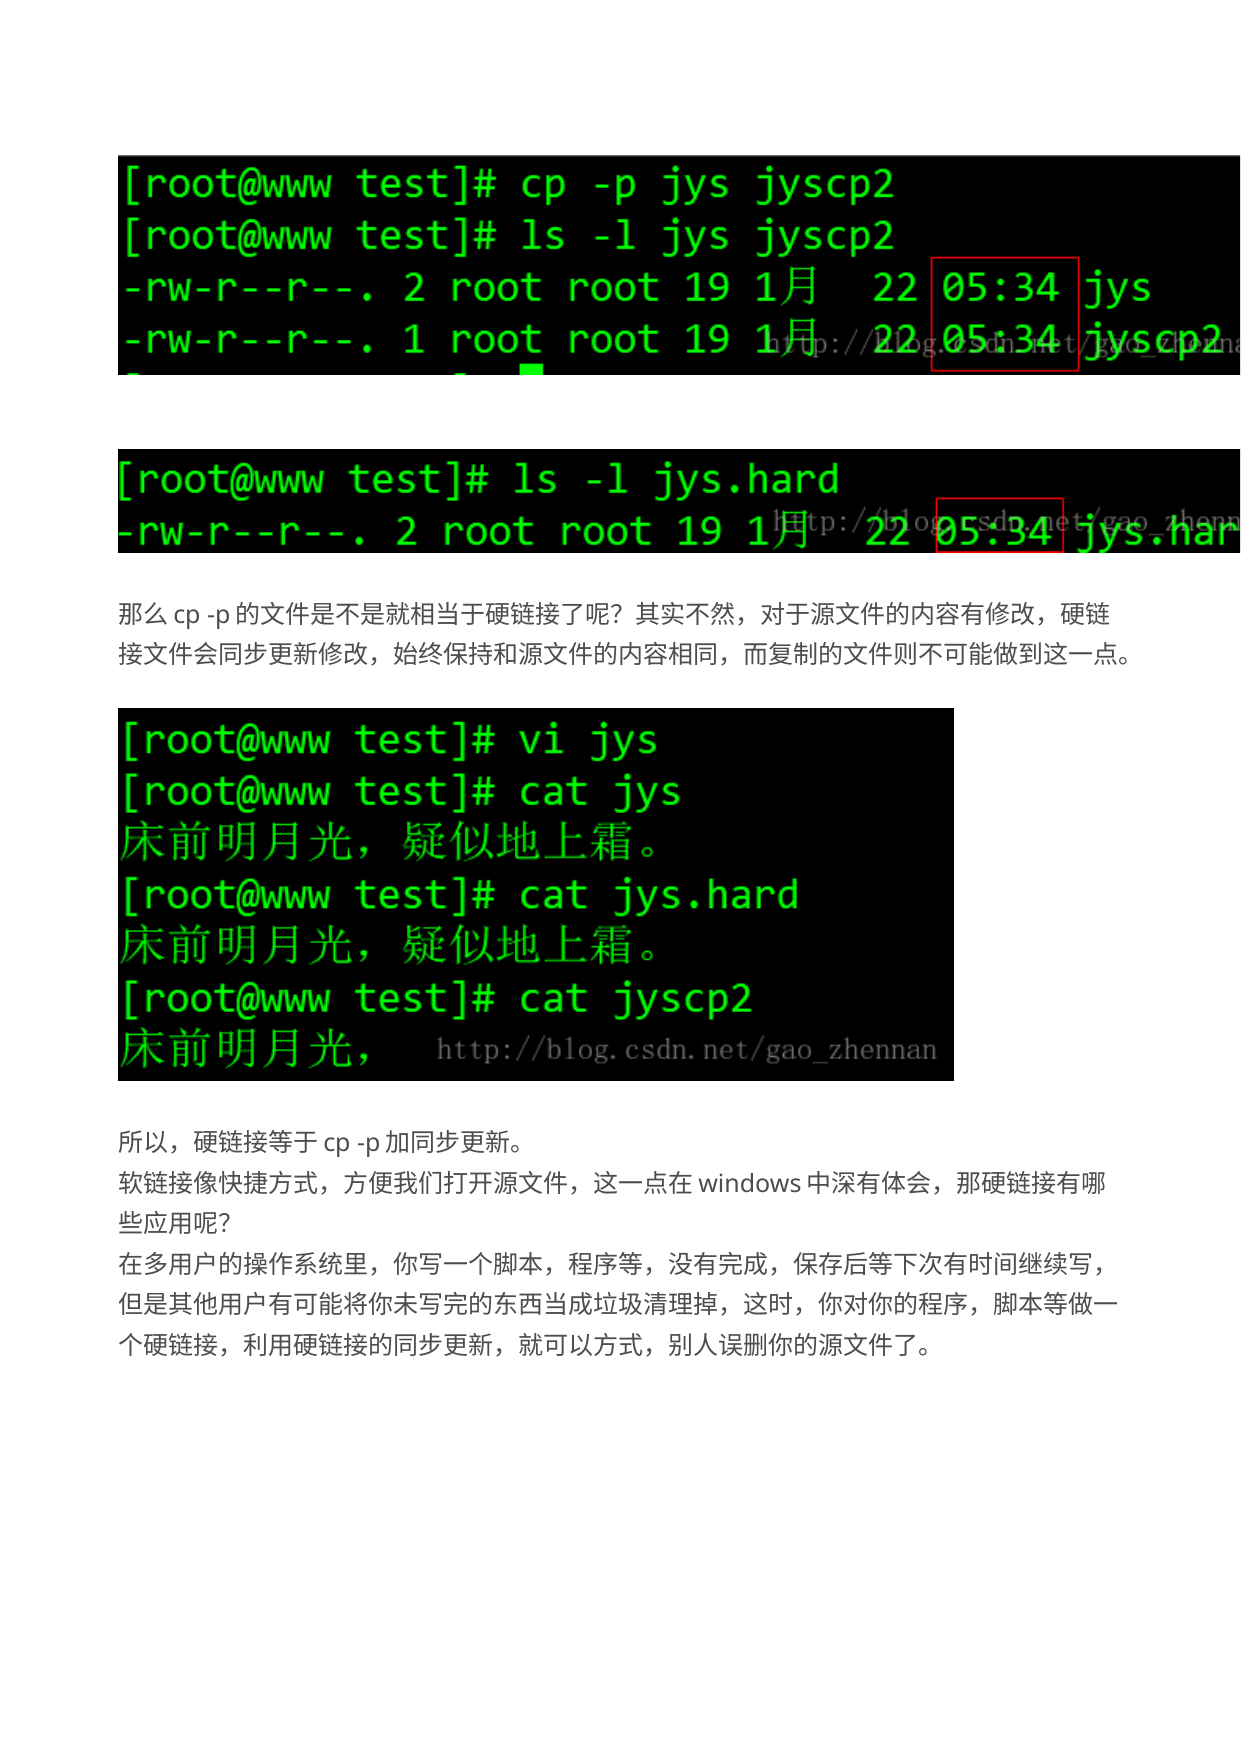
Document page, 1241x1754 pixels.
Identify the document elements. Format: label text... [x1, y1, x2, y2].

text 但是简单的copy的文件创建文件的时间应该是复制文件时的时间，肯定不会像硬链接那样和创建源文件的时间相同。你想的没错。 但是只要加一个选项-p,时间就一样了 那么cp -p的文件是不是就相当于硬链接了呢？其实不然，对于源文件的内容有修改，硬链接文件会同步更新修改，始终保持和源文件的内容相同，而复制的文件则不可能做到这一点。 所以，硬链接等于cp -p加同步更新。 软链接像快捷方式，方便我们打开源文件，这一点在windows中深有体会，那硬链接有哪些应用呢？ 在多用户的操作系统里，你写一个脚本，程序等，没有完成，保存后等下次有时间继续写，但是其他用户有可能将你未写完的东西当成垃圾清理掉，这时，你对你的程序，脚本等做一个硬链接，利用硬链接的同步更新，就可以方式，别人误删你的源文件了。 [118, 375, 1122, 449]
text 但是简单的copy的文件创建文件的时间应该是复制文件时的时间，肯定不会像硬链接那样和创建源文件的时间相同。你想的没错。 但是只要加一个选项-p,时间就一样了 那么cp -p的文件是不是就相当于硬链接了呢？其实不然，对于源文件的内容有修改，硬链接文件会同步更新修改，始终保持和源文件的内容相同，而复制的文件则不可能做到这一点。 所以，硬链接等于cp -p加同步更新。 软链接像快捷方式，方便我们打开源文件，这一点在windows中深有体会，那硬链接有哪些应用呢？ 在多用户的操作系统里，你写一个脚本，程序等，没有完成，保存后等下次有时间继续写，但是其他用户有可能将你未写完的东西当成垃圾清理掉，这时，你对你的程序，脚本等做一个硬链接，利用硬链接的同步更新，就可以方式，别人误删你的源文件了。 [118, 118, 1122, 155]
picture [118, 155, 1241, 375]
picture [118, 449, 1241, 553]
text 但是简单的copy的文件创建文件的时间应该是复制文件时的时间，肯定不会像硬链接那样和创建源文件的时间相同。你想的没错。 但是只要加一个选项-p,时间就一样了 那么cp -p的文件是不是就相当于硬链接了呢？其实不然，对于源文件的内容有修改，硬链接文件会同步更新修改，始终保持和源文件的内容相同，而复制的文件则不可能做到这一点。 所以，硬链接等于cp -p加同步更新。 软链接像快捷方式，方便我们打开源文件，这一点在windows中深有体会，那硬链接有哪些应用呢？ 在多用户的操作系统里，你写一个脚本，程序等，没有完成，保存后等下次有时间继续写，但是其他用户有可能将你未写完的东西当成垃圾清理掉，这时，你对你的程序，脚本等做一个硬链接，利用硬链接的同步更新，就可以方式，别人误删你的源文件了。 [118, 553, 1122, 1362]
picture [118, 708, 954, 1081]
